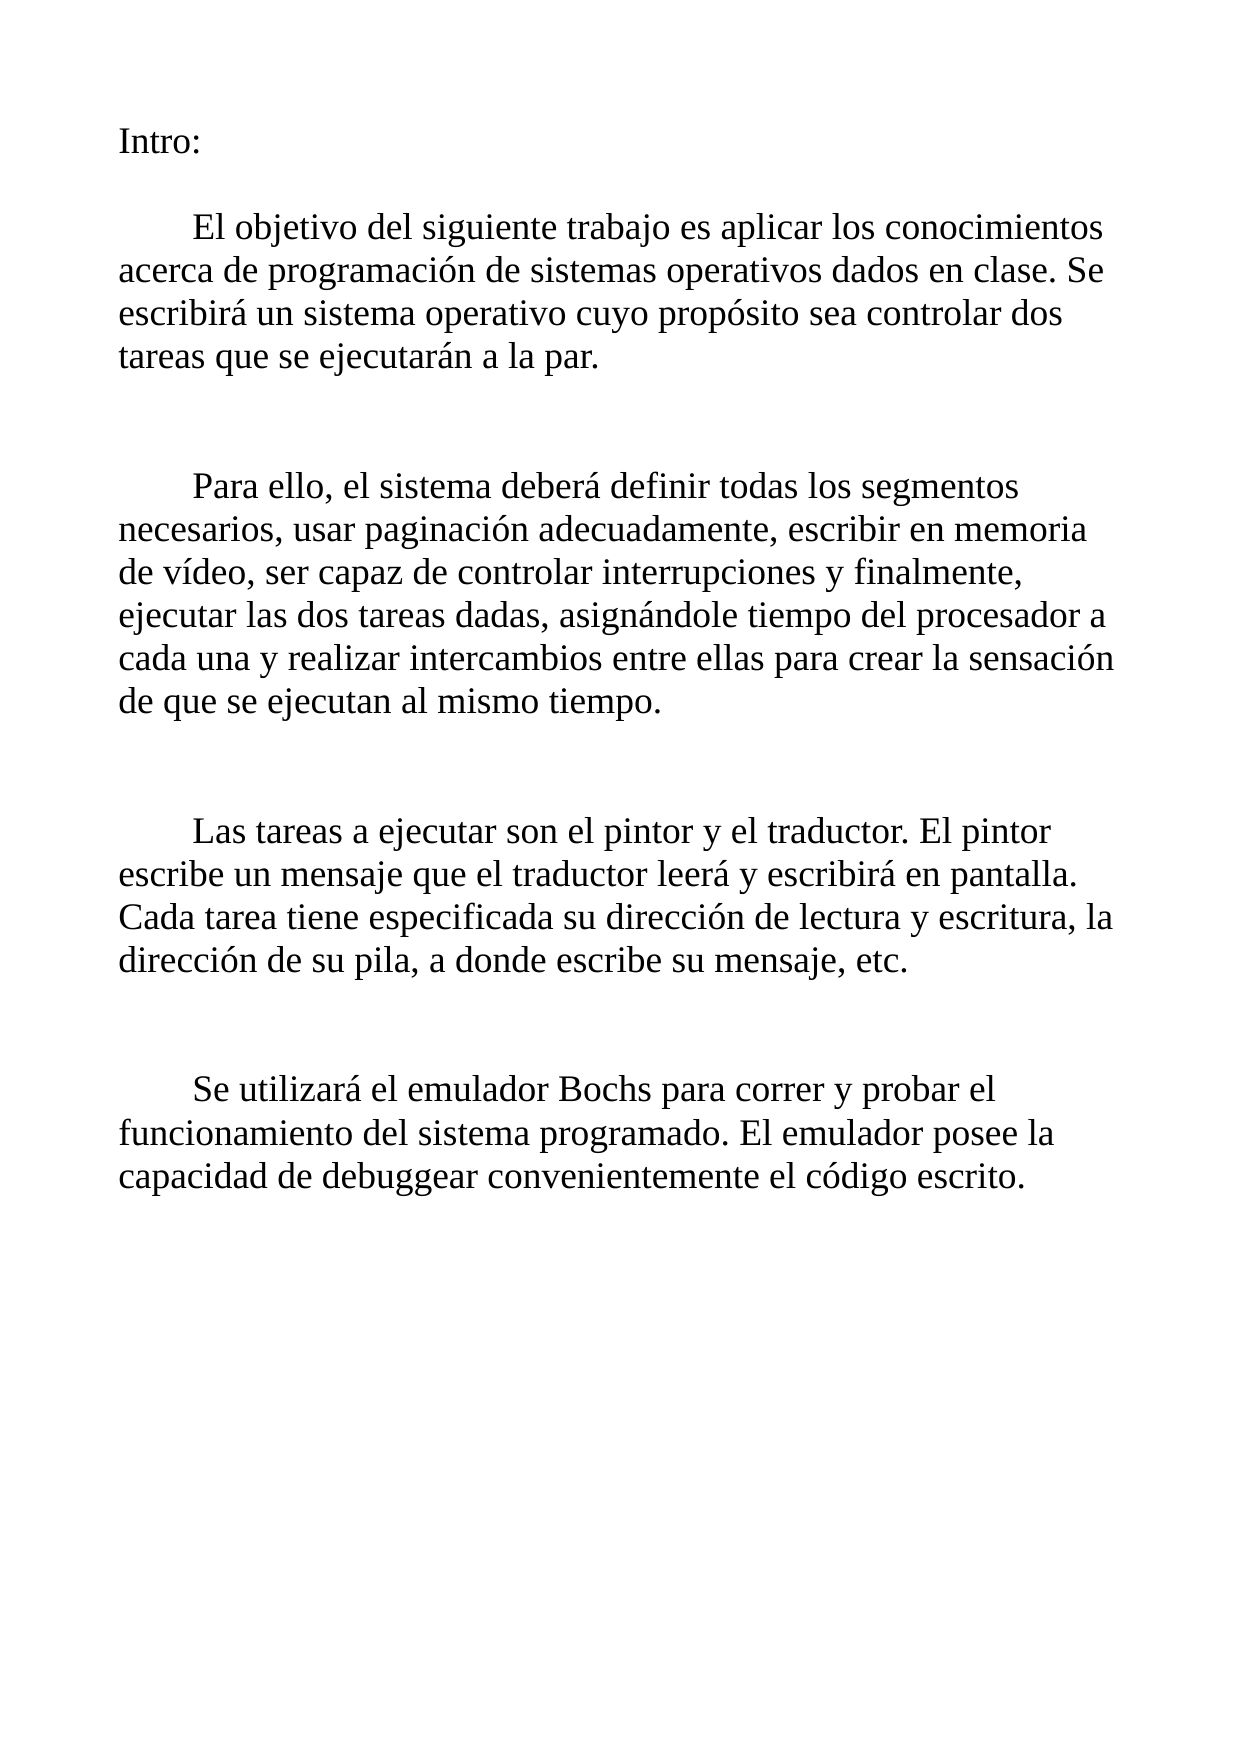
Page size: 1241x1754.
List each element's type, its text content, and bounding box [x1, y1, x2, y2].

text Intro: [118, 118, 1122, 161]
text El objetivo del siguiente trabajo es aplicar los conocimientos acerca de programación de sistemas operativos dados en clase. Se escribirá un sistema operativo cuyo propósito sea controlar dos tareas que se ejecutarán a la par. [118, 204, 1122, 377]
text Se utilizará el emulador Bochs para correr y probar el funcionamiento del sistema programado. El emulador posee la capacidad de debuggear convenientemente el código escrito. [118, 1067, 1122, 1196]
text Las tareas a ejecutar son el pintor y el traductor. El pintor escribe un mensaje que el traductor leerá y escribirá en pantalla. Cada tarea tiene especificada su dirección de lectura y escritura, la dirección de su pila, a donde escribe su mensaje, etc. [118, 808, 1122, 981]
text Para ello, el sistema deberá definir todas los segmentos necesarios, usar paginación adecuadamente, escribir en memoria de vídeo, ser capaz de controlar interrupciones y finalmente, ejecutar las dos tareas dadas, asignándole tiempo del procesador a cada una y realizar intercambios entre ellas para crear la sensación de que se ejecutan al mismo tiempo. [118, 463, 1122, 722]
